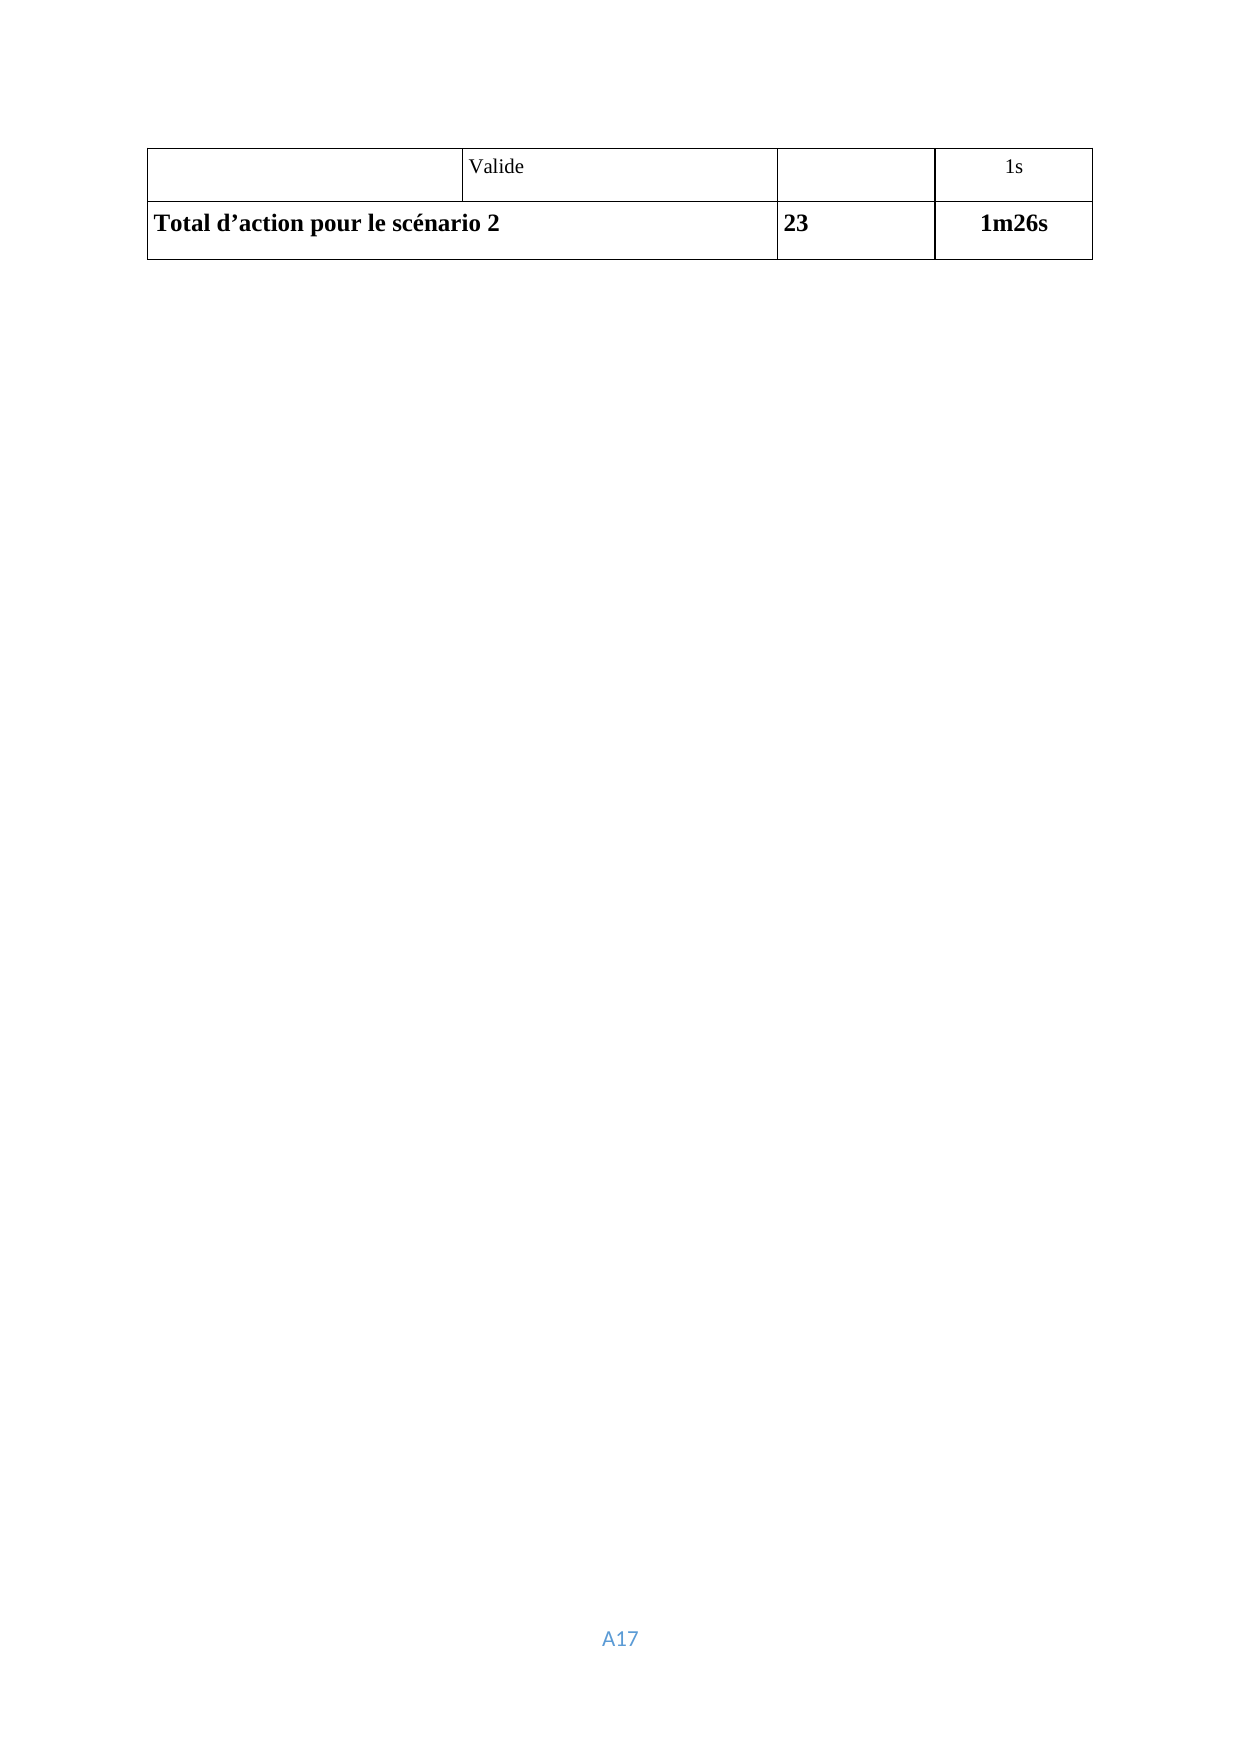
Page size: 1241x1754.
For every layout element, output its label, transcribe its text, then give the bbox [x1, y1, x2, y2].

table_cell 1s [936, 149, 1092, 201]
table_cell 1m26s [936, 202, 1092, 259]
table_cell [778, 149, 934, 201]
table_cell Total d’action pour le scénario 2 [148, 202, 777, 259]
table_cell [148, 149, 462, 201]
table_cell Valide [463, 149, 777, 201]
table_cell 23 [778, 202, 934, 259]
